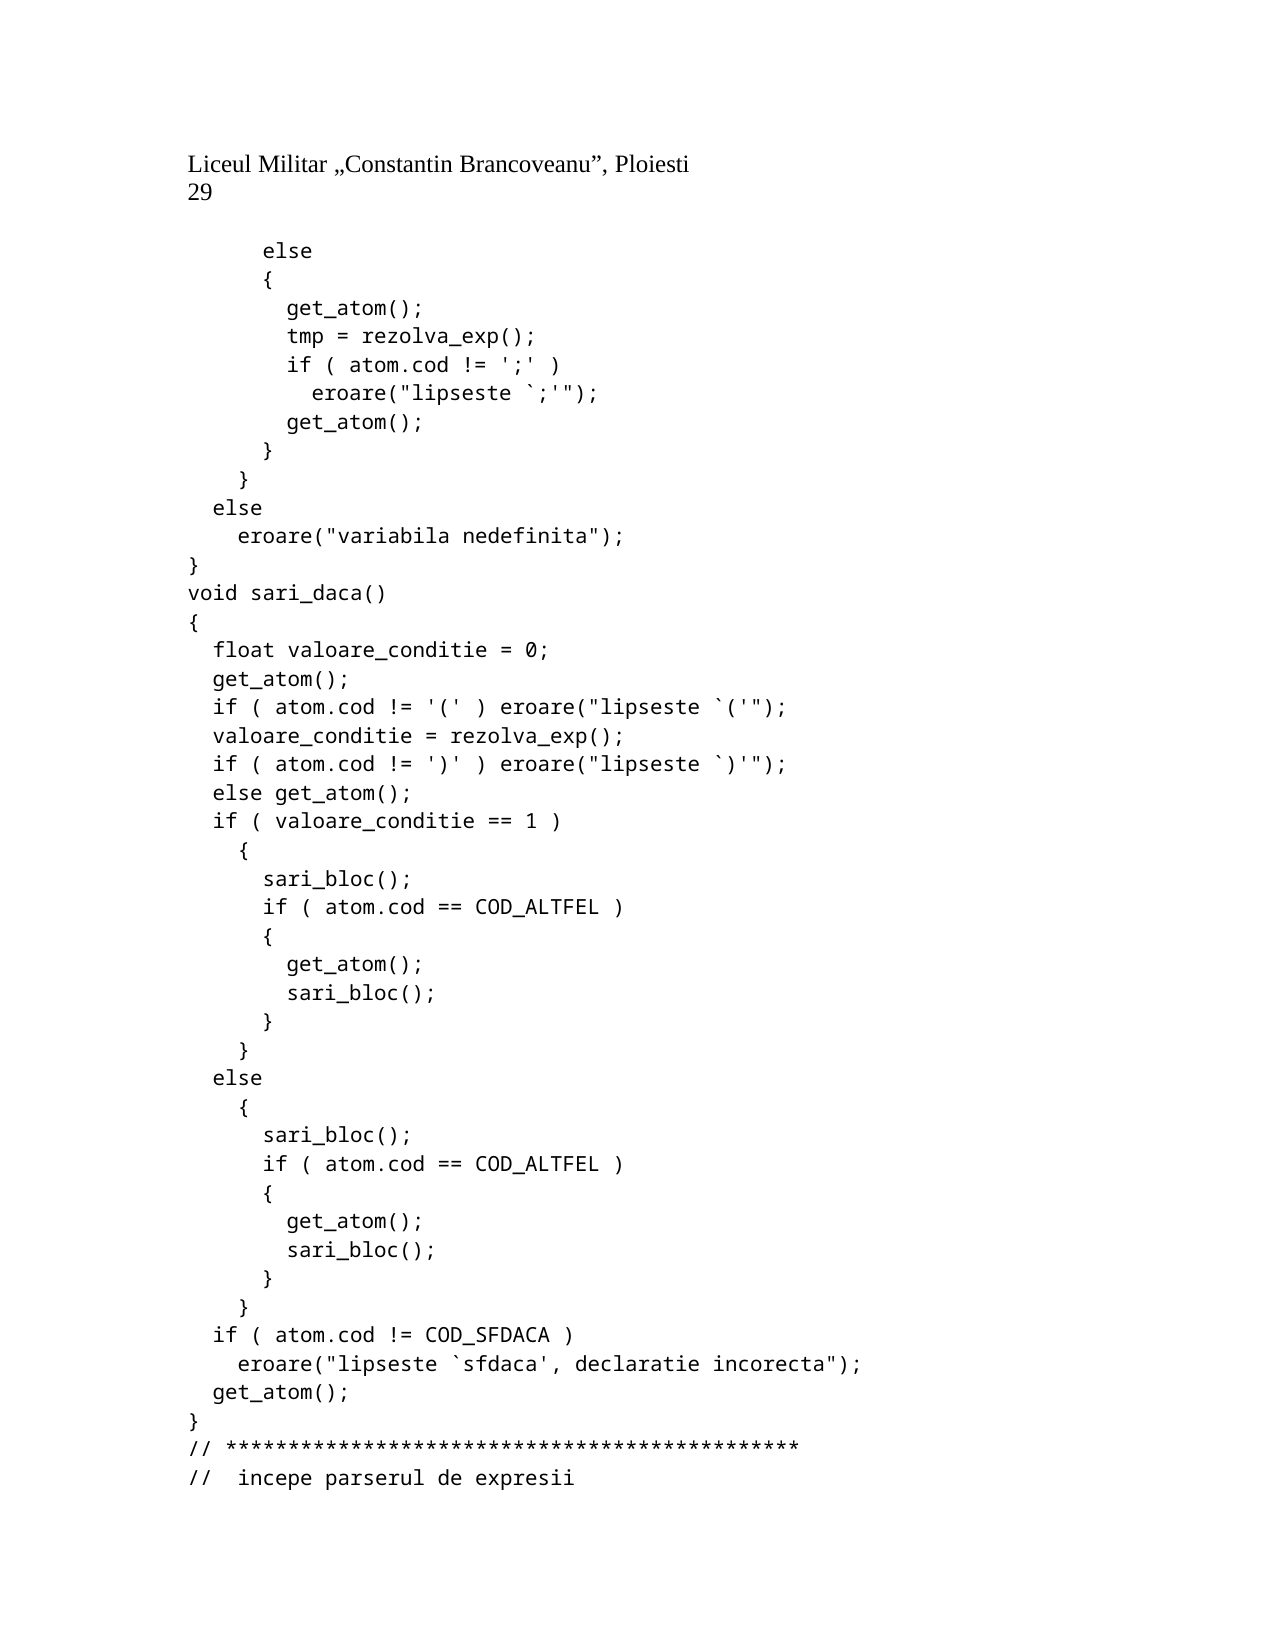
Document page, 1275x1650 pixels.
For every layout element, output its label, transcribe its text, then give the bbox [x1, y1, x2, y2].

text get_atom(); [187, 664, 1087, 692]
text get_atom(); [187, 293, 1087, 321]
text sari_bloc(); [187, 1120, 1087, 1149]
text else [187, 236, 1087, 264]
text } [187, 1006, 1087, 1035]
text eroare("lipseste `sfdaca', declaratie incorecta"); [187, 1349, 1087, 1377]
text } [187, 464, 1087, 492]
text else get_atom(); [187, 778, 1087, 806]
text eroare("variabila nedefinita"); [187, 521, 1087, 549]
text if ( atom.cod == COD_ALTFEL ) [187, 1149, 1087, 1177]
text // incepe parserul de expresii [187, 1463, 1087, 1491]
text } [187, 1035, 1087, 1063]
text float valoare_conditie = 0; [187, 635, 1087, 664]
text if ( atom.cod != '(' ) eroare("lipseste `('"); [187, 692, 1087, 721]
text valoare_conditie = rezolva_exp(); [187, 721, 1087, 749]
text if ( atom.cod != COD_SFDACA ) [187, 1320, 1087, 1349]
text } [187, 435, 1087, 464]
text sari_bloc(); [187, 1234, 1087, 1263]
text get_atom(); [187, 1206, 1087, 1234]
text { [187, 264, 1087, 293]
text { [187, 1177, 1087, 1206]
text eroare("lipseste `;'"); [187, 378, 1087, 407]
text sari_bloc(); [187, 978, 1087, 1006]
text { [187, 1092, 1087, 1120]
text if ( valoare_conditie == 1 ) [187, 806, 1087, 835]
text } [187, 549, 1087, 578]
text if ( atom.cod != ')' ) eroare("lipseste `)'"); [187, 749, 1087, 778]
text } [187, 1292, 1087, 1320]
text } [187, 1263, 1087, 1292]
text { [187, 921, 1087, 949]
text // ********************************************** [187, 1434, 1087, 1463]
text if ( atom.cod != ';' ) [187, 350, 1087, 378]
text get_atom(); [187, 949, 1087, 978]
text void sari_daca() [187, 578, 1087, 607]
text else [187, 1063, 1087, 1092]
text sari_bloc(); [187, 863, 1087, 892]
text { [187, 835, 1087, 863]
text get_atom(); [187, 1377, 1087, 1406]
text if ( atom.cod == COD_ALTFEL ) [187, 892, 1087, 921]
text } [187, 1406, 1087, 1434]
text else [187, 492, 1087, 521]
text get_atom(); [187, 407, 1087, 435]
text { [187, 607, 1087, 635]
text tmp = rezolva_exp(); [187, 321, 1087, 350]
